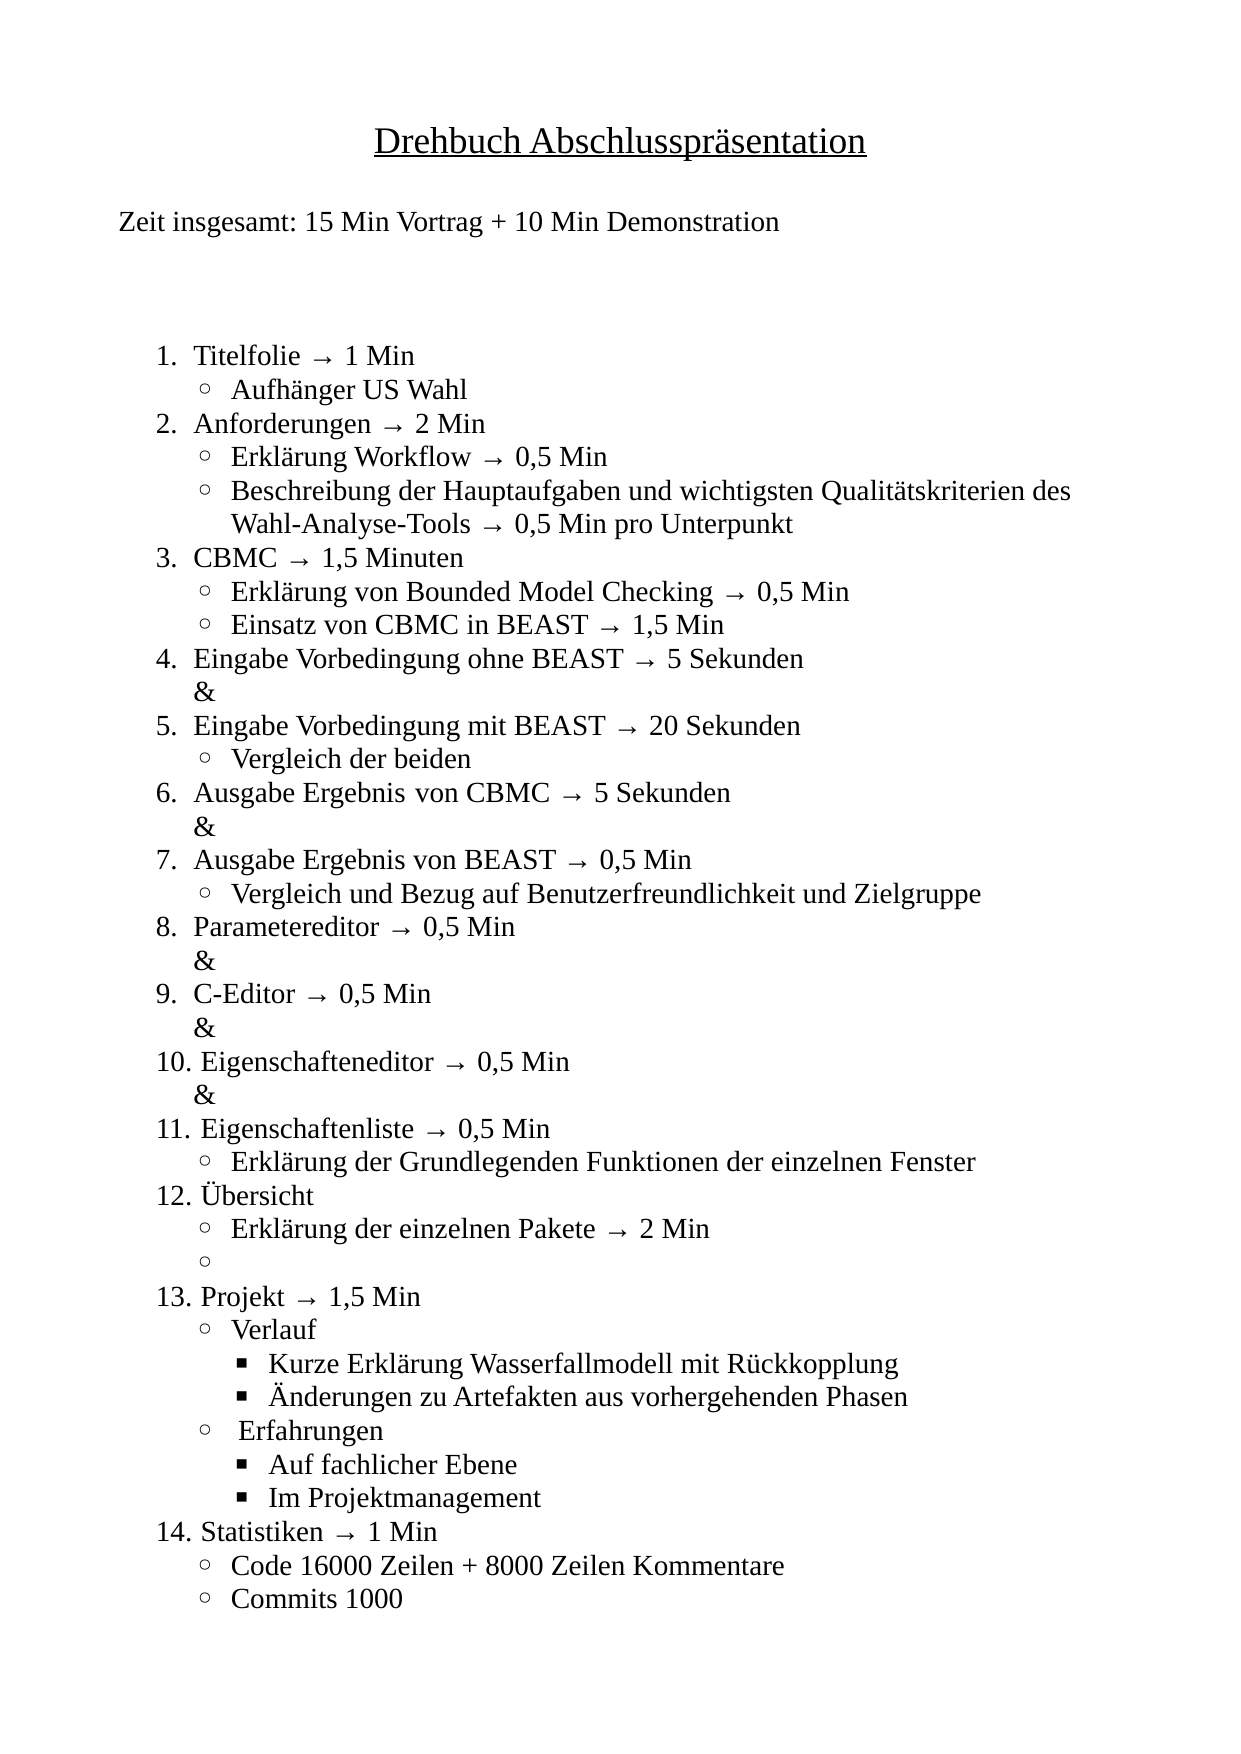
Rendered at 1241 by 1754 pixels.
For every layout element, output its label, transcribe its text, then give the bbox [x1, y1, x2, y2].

list & [156, 674, 1122, 708]
list Verlauf [193, 1312, 1122, 1346]
list Titelfolie → 1 Min [156, 338, 1122, 372]
list Statistiken → 1 Min [156, 1514, 1122, 1548]
list Eingabe Vorbedingung mit BEAST → 20 Sekunden [156, 708, 1122, 742]
list Ausgabe Ergebnis von BEAST → 0,5 Min [156, 842, 1122, 876]
list & [156, 1077, 1122, 1111]
list Code 16000 Zeilen + 8000 Zeilen Kommentare [193, 1548, 1122, 1581]
text Zeit insgesamt: 15 Min Vortrag + 10 Min Demonstration [118, 204, 1122, 238]
list Commits 1000 [193, 1581, 1122, 1615]
text Drehbuch Abschlusspräsentation [118, 118, 1122, 161]
list Erklärung Workflow → 0,5 Min [193, 439, 1122, 473]
list C-Editor → 0,5 Min [156, 977, 1122, 1010]
list & [156, 1010, 1122, 1044]
list Vergleich der beiden [193, 742, 1122, 775]
list Erklärung der Grundlegenden Funktionen der einzelnen Fenster [193, 1144, 1122, 1178]
list Einsatz von CBMC in BEAST → 1,5 Min [193, 607, 1122, 641]
list Eigenschaftenliste → 0,5 Min [156, 1111, 1122, 1144]
list Parametereditor → 0,5 Min [156, 909, 1122, 943]
list Im Projektmanagement [231, 1481, 1122, 1514]
list Übersicht [156, 1178, 1122, 1211]
list Vergleich und Bezug auf Benutzerfreundlichkeit und Zielgruppe [193, 876, 1122, 909]
list Ausgabe Ergebnis von CBMC → 5 Sekunden [156, 775, 1122, 809]
list Erklärung von Bounded Model Checking → 0,5 Min [193, 574, 1122, 607]
list Anforderungen → 2 Min [156, 406, 1122, 439]
list CBMC → 1,5 Minuten [156, 540, 1122, 574]
list Änderungen zu Artefakten aus vorhergehenden Phasen [231, 1379, 1122, 1413]
list Kurze Erklärung Wasserfallmodell mit Rückkopplung [231, 1346, 1122, 1379]
list Erfahrungen [193, 1413, 1122, 1447]
list Projekt → 1,5 Min [156, 1279, 1122, 1312]
list & [156, 943, 1122, 977]
list Beschreibung der Hauptaufgaben und wichtigsten Qualitätskriterien des Wahl-Analyse-Tools → 0,5 Min pro Unterpunkt [193, 473, 1122, 540]
list Eingabe Vorbedingung ohne BEAST → 5 Sekunden [156, 641, 1122, 674]
list Aufhänger US Wahl [193, 372, 1122, 406]
list Eigenschafteneditor → 0,5 Min [156, 1044, 1122, 1077]
list & [156, 809, 1122, 842]
list Auf fachlicher Ebene [231, 1447, 1122, 1481]
list Erklärung der einzelnen Pakete → 2 Min [193, 1211, 1122, 1245]
